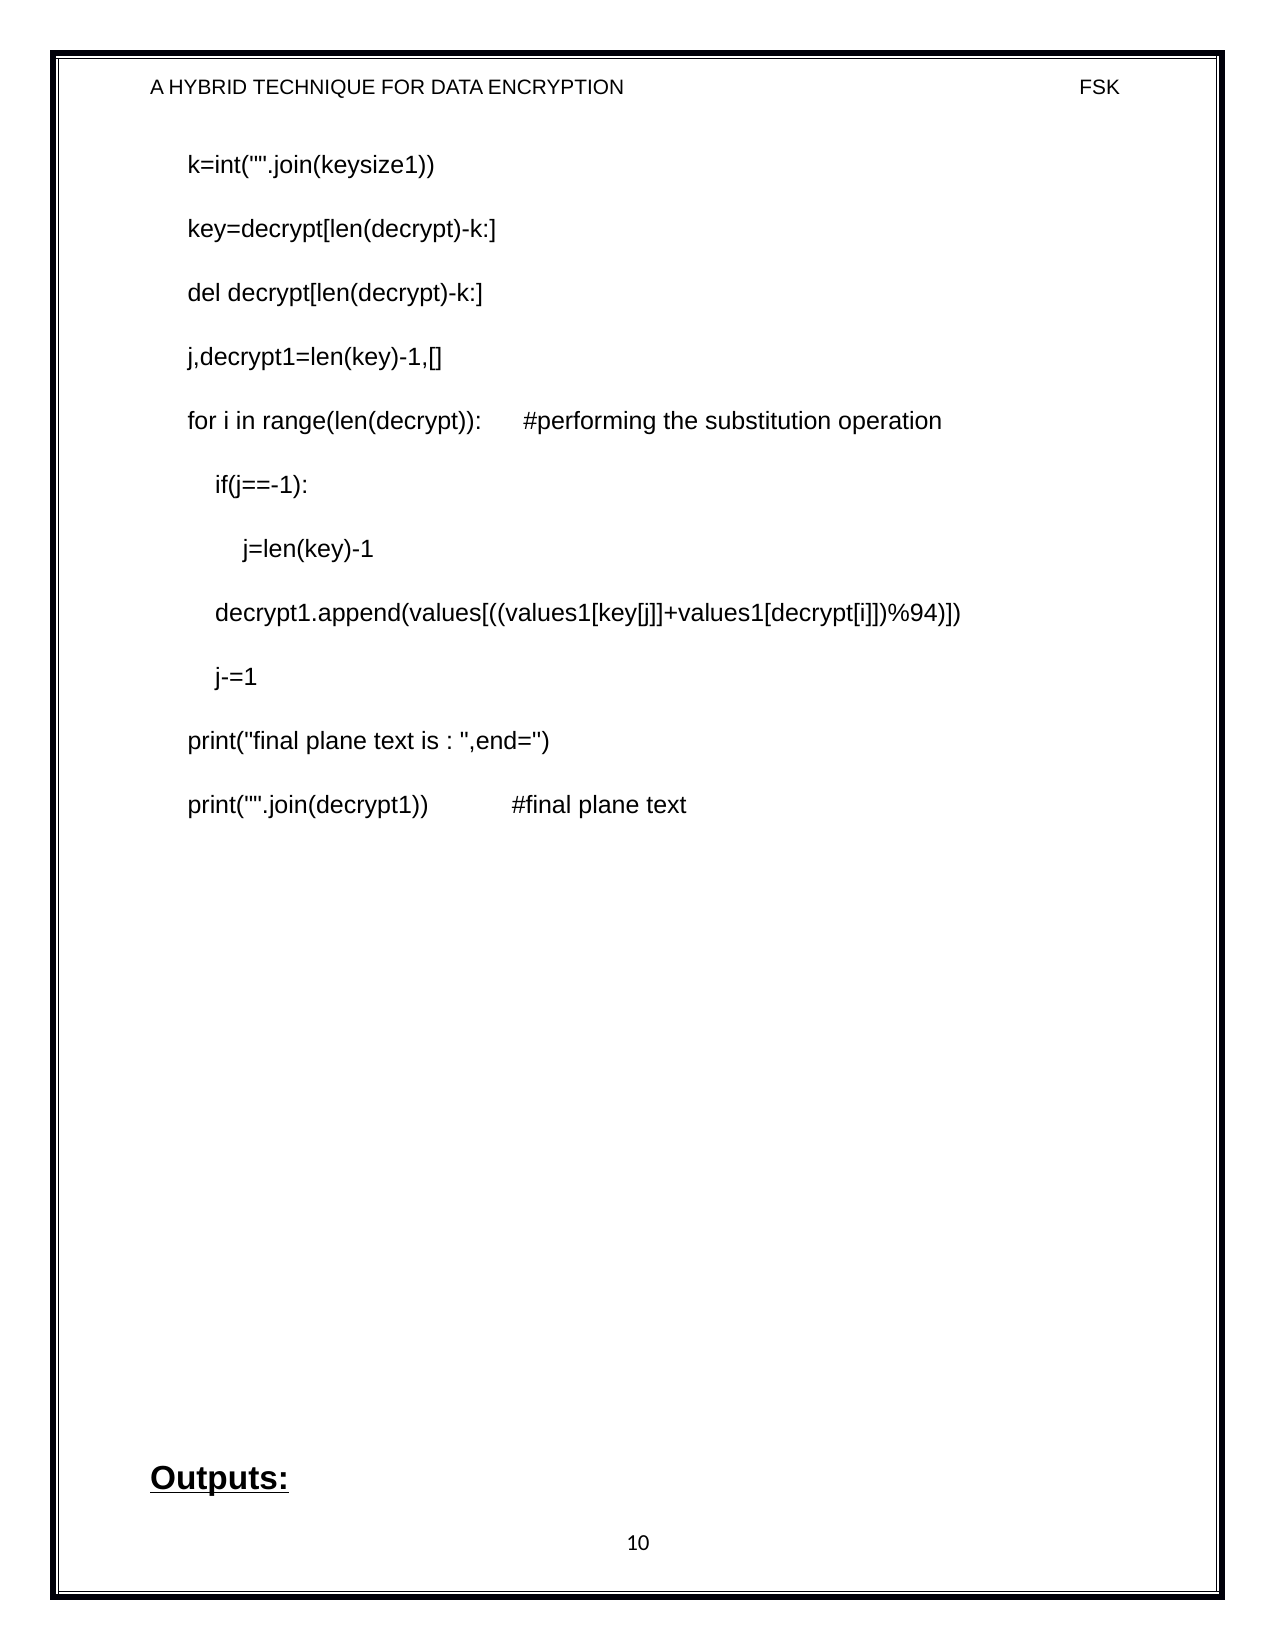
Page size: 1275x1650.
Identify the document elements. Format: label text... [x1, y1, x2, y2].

text for i in range(len(decrypt)): #performing the substitution operation [187, 406, 1125, 434]
text print("".join(decrypt1)) #final plane text [187, 789, 1125, 818]
text if(j==-1): [187, 470, 1125, 498]
text print("final plane text is : ",end='') [187, 726, 1125, 754]
text j=len(key)-1 [187, 534, 1125, 562]
text del decrypt[len(decrypt)-k:] [187, 278, 1125, 307]
text k=int("".join(keysize1)) [187, 150, 1125, 179]
text j-=1 [187, 662, 1125, 690]
text j,decrypt1=len(key)-1,[] [187, 342, 1125, 371]
text Outputs: [150, 1458, 1125, 1497]
text key=decrypt[len(decrypt)-k:] [187, 214, 1125, 243]
text decrypt1.append(values[((values1[key[j]]+values1[decrypt[i]])%94)]) [187, 598, 1125, 626]
